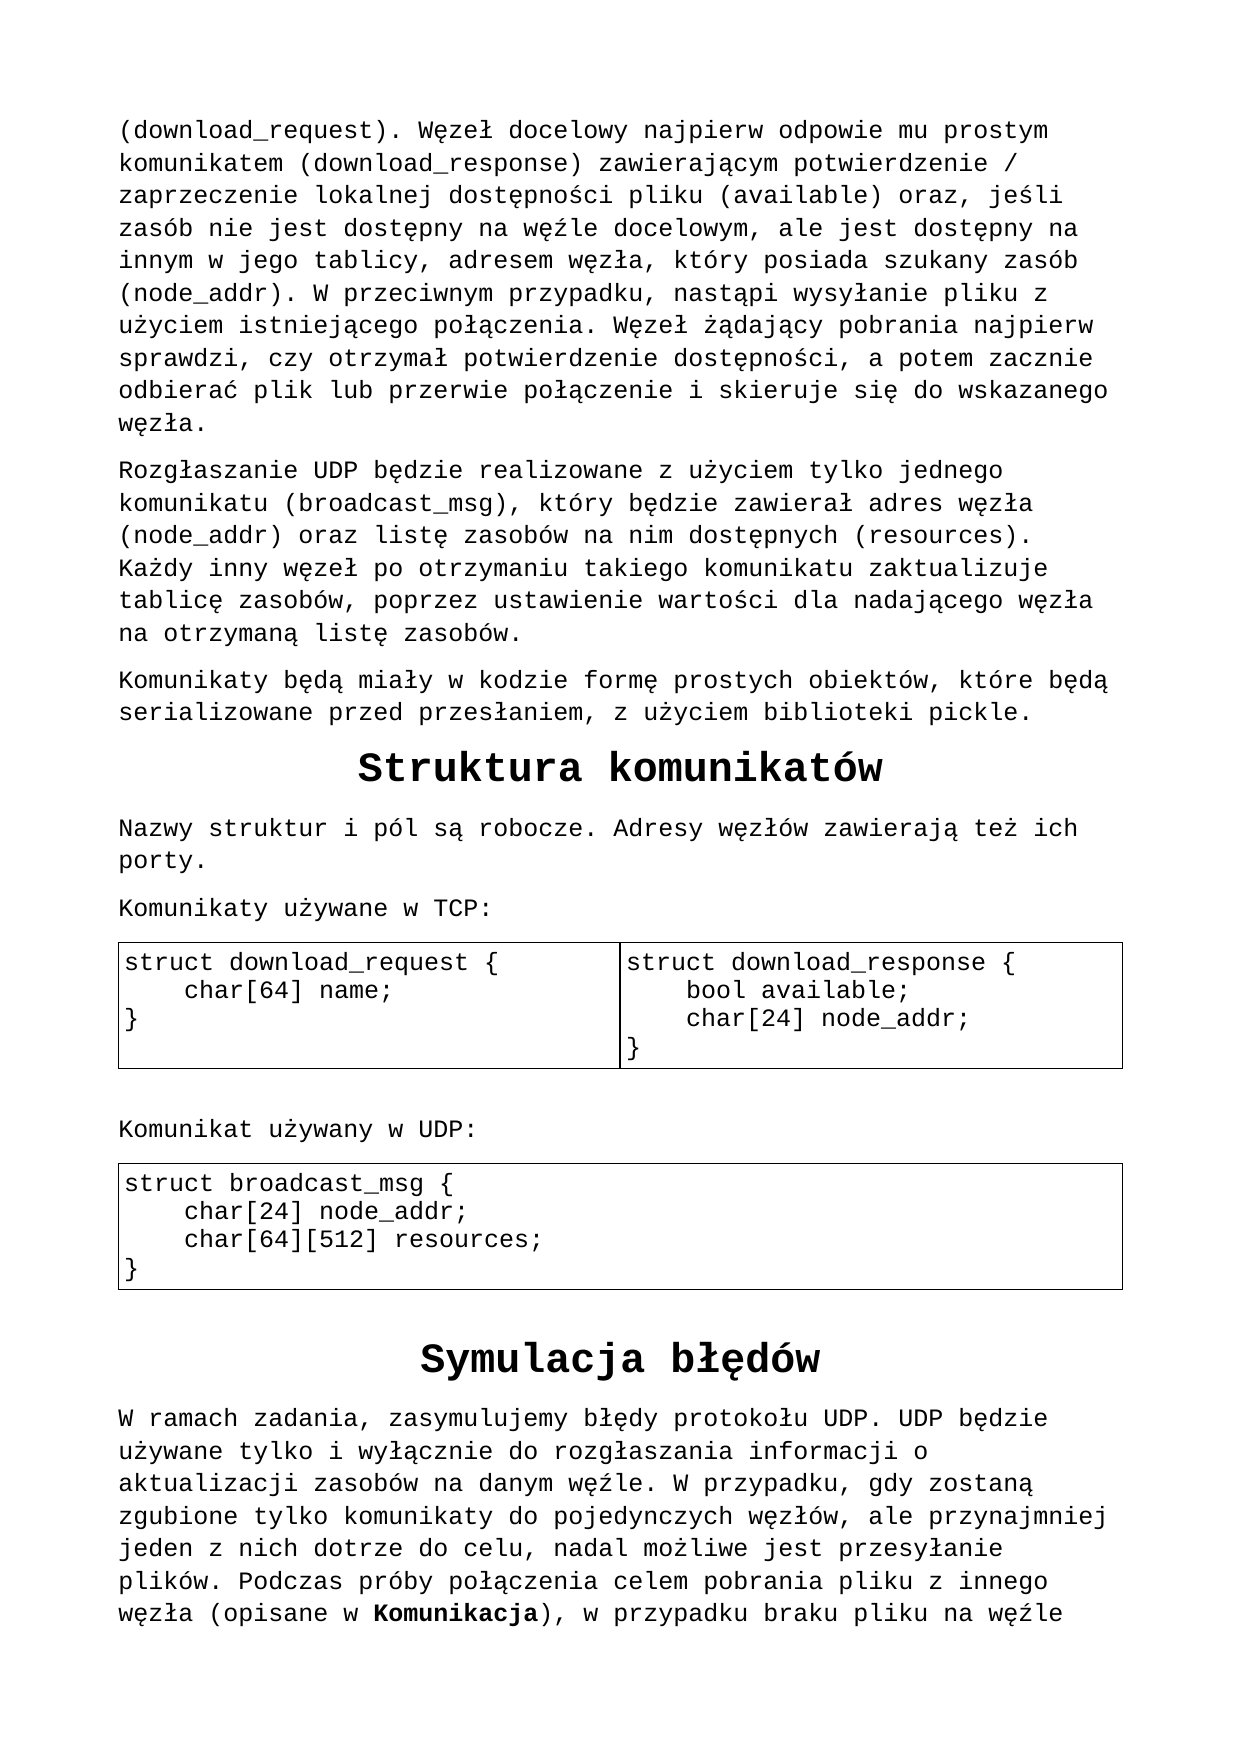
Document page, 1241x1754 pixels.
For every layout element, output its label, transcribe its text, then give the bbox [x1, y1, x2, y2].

table_header struct download_request { char[64] name; } [119, 943, 619, 1068]
text Struktura komunikatów [118, 747, 1122, 794]
text Rozgłaszanie UDP będzie realizowane z użyciem tylko jednego komunikatu (broadcast_msg), który będzie zawierał adres węzła (node_addr) oraz listę zasobów na nim dostępnych (resources). Każdy inny węzeł po otrzymaniu takiego komunikatu zaktualizuje tablicę zasobów, poprzez ustawienie wartości dla nadającego węzła na otrzymaną listę zasobów. [118, 458, 1122, 648]
table_header struct broadcast_msg { char[24] node_addr; char[64][512] resources; } [119, 1164, 1122, 1289]
text Komunikaty będą miały w kodzie formę prostych obiektów, które będą serializowane przed przesłaniem, z użyciem biblioteki pickle. [118, 667, 1122, 728]
text Komunikat używany w UDP: [118, 1116, 1122, 1144]
text (download_request). Węzeł docelowy najpierw odpowie mu prostym komunikatem (download_response) zawierającym potwierdzenie / zaprzeczenie lokalnej dostępności pliku (available) oraz, jeśli zasób nie jest dostępny na węźle docelowym, ale jest dostępny na innym w jego tablicy, adresem węzła, który posiada szukany zasób (node_addr). W przeciwnym przypadku, nastąpi wysyłanie pliku z użyciem istniejącego połączenia. Węzeł żądający pobrania najpierw sprawdzi, czy otrzymał potwierdzenie dostępności, a potem zacznie odbierać plik lub przerwie połączenie i skieruje się do wskazanego węzła. [118, 118, 1122, 439]
text Nazwy struktur i pól są robocze. Adresy węzłów zawierają też ich porty. [118, 816, 1122, 876]
table_header struct download_response { bool available; char[24] node_addr; } [621, 943, 1122, 1068]
text W ramach zadania, zasymulujemy błędy protokołu UDP. UDP będzie używane tylko i wyłącznie do rozgłaszania informacji o aktualizacji zasobów na danym węźle. W przypadku, gdy zostaną zgubione tylko komunikaty do pojedynczych węzłów, ale przynajmniej jeden z nich dotrze do celu, nadal możliwe jest przesyłanie plików. Podczas próby połączenia celem pobrania pliku z innego węzła (opisane w Komunikacja), w przypadku braku pliku na węźle [118, 1406, 1122, 1629]
text Symulacja błędów [118, 1337, 1122, 1384]
text Komunikaty używane w TCP: [118, 895, 1122, 923]
